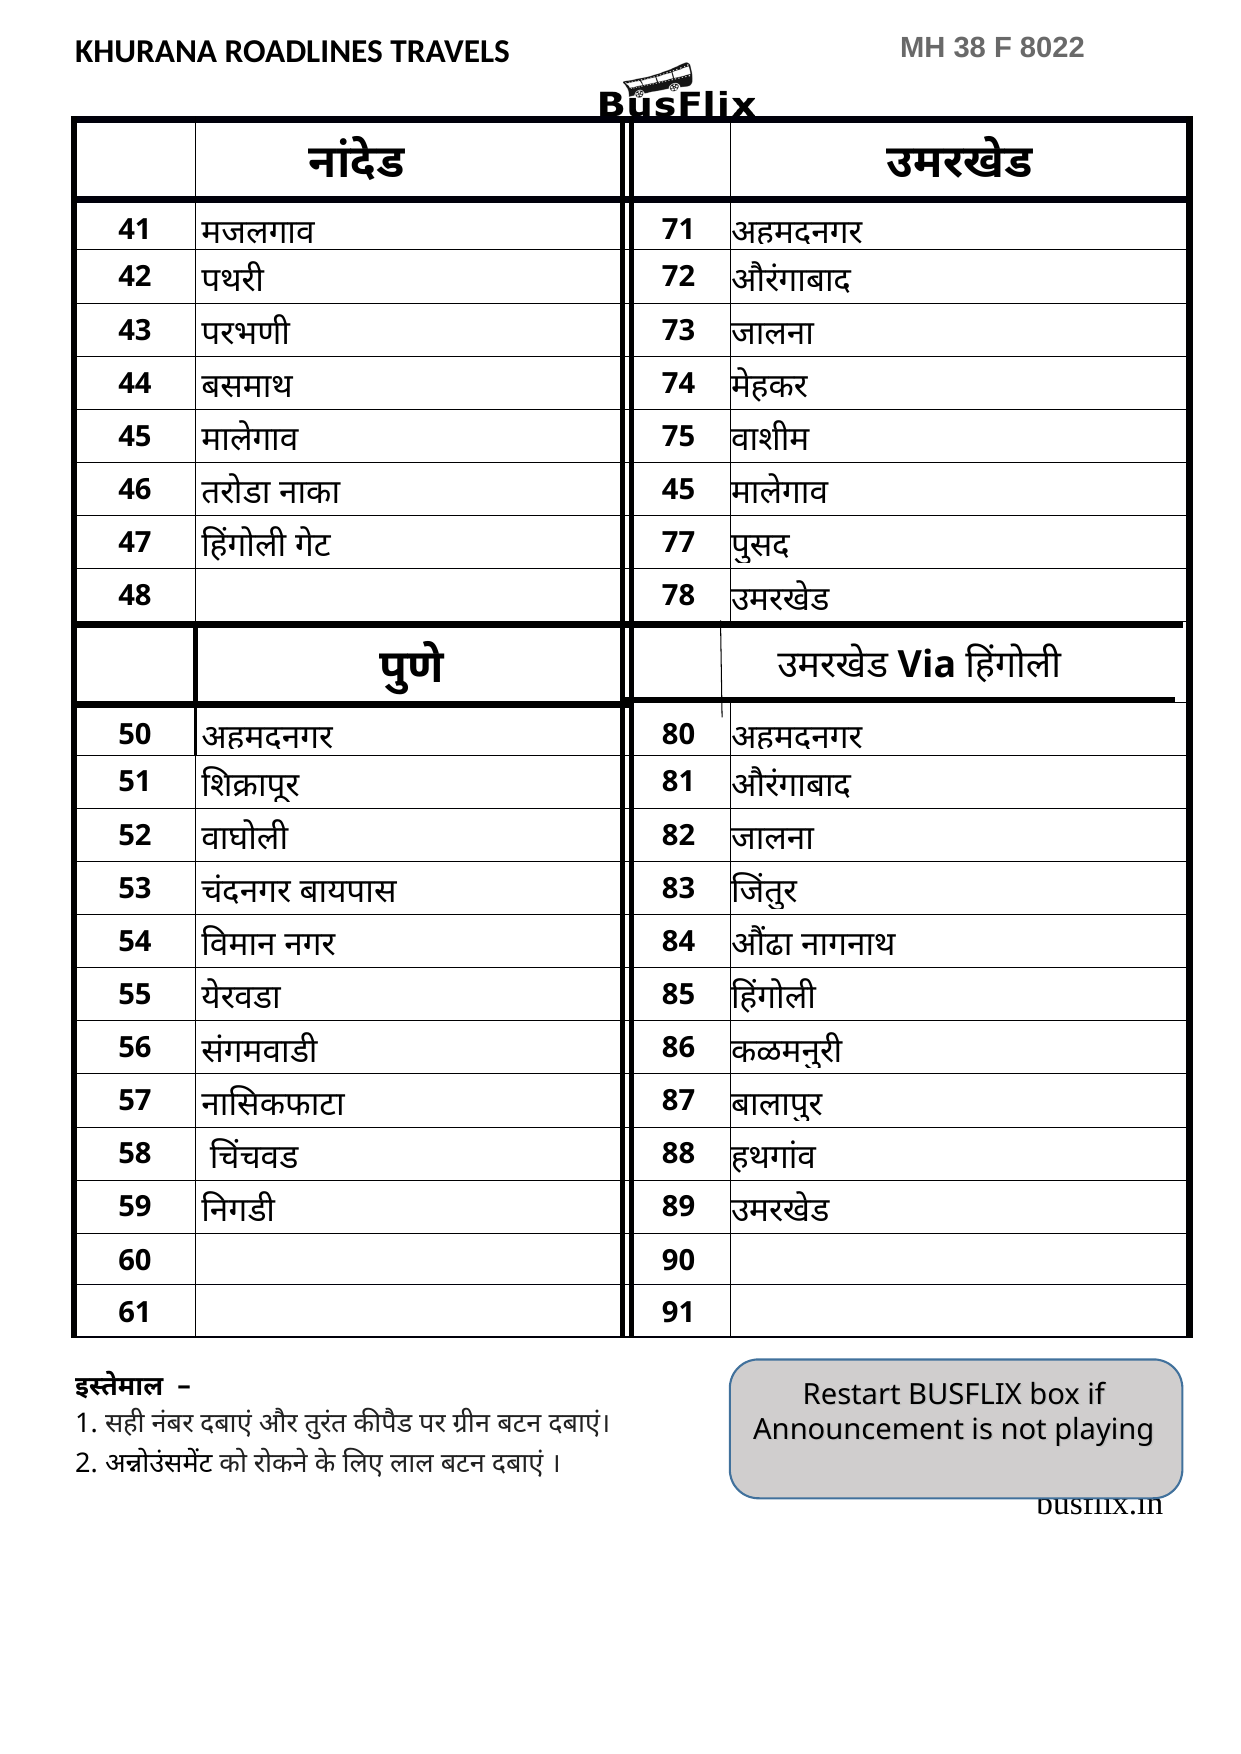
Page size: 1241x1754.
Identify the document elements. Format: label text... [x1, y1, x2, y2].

table_cell जिंतुर [731, 862, 1186, 914]
table_cell 73 [634, 304, 730, 356]
table_cell पुसद [731, 516, 1186, 568]
table_cell 54 [77, 915, 195, 967]
table_cell संगमवाडी [196, 1021, 620, 1073]
table_cell येरवडा [196, 968, 620, 1020]
table_cell 75 [634, 410, 730, 462]
table_cell मजलगाव [196, 203, 620, 249]
table_cell तरोडा नाका [196, 463, 620, 515]
table_cell हिंगोली गेट [196, 516, 620, 568]
table_cell 74 [634, 357, 730, 409]
table_cell 51 [77, 756, 195, 808]
table_cell 86 [634, 1021, 730, 1073]
text इस्तेमाल – [75, 1366, 737, 1403]
table_cell परभणी [196, 304, 620, 356]
table_cell 77 [634, 516, 730, 568]
table_cell 72 [634, 250, 730, 302]
table_header [634, 123, 730, 196]
table_cell 80 [634, 703, 730, 754]
table_cell नासिकफाटा [196, 1074, 620, 1126]
table_cell उमरखेड [731, 1181, 1186, 1233]
table_cell चिंचवड [196, 1128, 620, 1179]
table_cell 88 [634, 1128, 730, 1179]
table_cell औरंगाबाद [731, 756, 1186, 808]
table_cell उमरखेड [731, 569, 1186, 621]
table_cell 56 [77, 1021, 195, 1073]
table_cell 48 [77, 569, 195, 621]
table_cell [196, 569, 620, 621]
table_cell मालेगाव [196, 410, 620, 462]
text 1. सही नंबर दबाएं और तुरंत कीपैड पर ग्रीन बटन दबाएं। [75, 1403, 728, 1443]
table_header नांदेड [196, 123, 620, 196]
table_cell 58 [77, 1128, 195, 1179]
table_cell 84 [634, 915, 730, 967]
table_cell [731, 1234, 1186, 1284]
table_cell 52 [77, 809, 195, 861]
table_cell अहमदनगर [731, 703, 1186, 754]
table_cell वाशीम [731, 410, 1186, 462]
table_header [77, 123, 195, 196]
table_cell मालेगाव [731, 463, 1186, 515]
table_cell [77, 628, 193, 701]
table_cell 78 [634, 569, 730, 621]
table_cell कळमनुरी [731, 1021, 1186, 1073]
table_cell 60 [77, 1234, 195, 1284]
table_cell 45 [634, 463, 730, 515]
table_cell 42 [77, 250, 195, 302]
table_cell चंदनगर बायपास [196, 862, 620, 914]
table_cell 47 [77, 516, 195, 568]
table_cell निगडी [196, 1181, 620, 1233]
table_cell शिक्रापूर [196, 756, 620, 808]
table_cell 91 [634, 1285, 730, 1336]
table_cell पथरी [196, 250, 620, 302]
table_cell 59 [77, 1181, 195, 1233]
table_cell जालना [731, 304, 1186, 356]
table_cell औंढा नागनाथ [731, 915, 1186, 967]
table_cell मेहकर [731, 357, 1186, 409]
table_cell अहमदनगर [197, 708, 620, 754]
table_cell जालना [731, 809, 1186, 861]
table_cell बालापुर [731, 1074, 1186, 1126]
table_cell 83 [634, 862, 730, 914]
table_cell 50 [77, 708, 194, 754]
table_cell 87 [634, 1074, 730, 1126]
table_cell हिंगोली [731, 968, 1186, 1020]
table_cell 90 [634, 1234, 730, 1284]
table_cell [634, 628, 721, 697]
table_cell 61 [77, 1285, 195, 1336]
table_cell वाघोली [196, 809, 620, 861]
table_cell 57 [77, 1074, 195, 1126]
table_cell 46 [77, 463, 195, 515]
table_cell 81 [634, 756, 730, 808]
table_cell 45 [77, 410, 195, 462]
table_cell पुणे [198, 628, 620, 701]
table_cell 89 [634, 1181, 730, 1233]
table_cell उमरखेड Via हिंगोली [722, 622, 1186, 701]
table_cell [196, 1234, 620, 1284]
table_cell विमान नगर [196, 915, 620, 967]
table_cell 43 [77, 304, 195, 356]
table_cell [196, 1285, 620, 1336]
table_cell 55 [77, 968, 195, 1020]
table_header उमरखेड [731, 123, 1186, 196]
table_cell हथगांव [731, 1128, 1186, 1179]
table_cell [731, 1285, 1186, 1336]
table_cell 44 [77, 357, 195, 409]
text 2. अन्नोउंसमेंट को रोकने के लिए लाल बटन दबाएं । [75, 1443, 731, 1483]
table_cell 85 [634, 968, 730, 1020]
table_cell अहमदनगर [731, 203, 1186, 249]
table_cell औरंगाबाद [731, 250, 1186, 302]
text busflix.in [75, 1483, 1165, 1521]
table_cell बसमाथ [196, 357, 620, 409]
table_cell 71 [634, 203, 730, 249]
table_cell 53 [77, 862, 195, 914]
table_cell 82 [634, 809, 730, 861]
table_cell 41 [77, 203, 195, 249]
